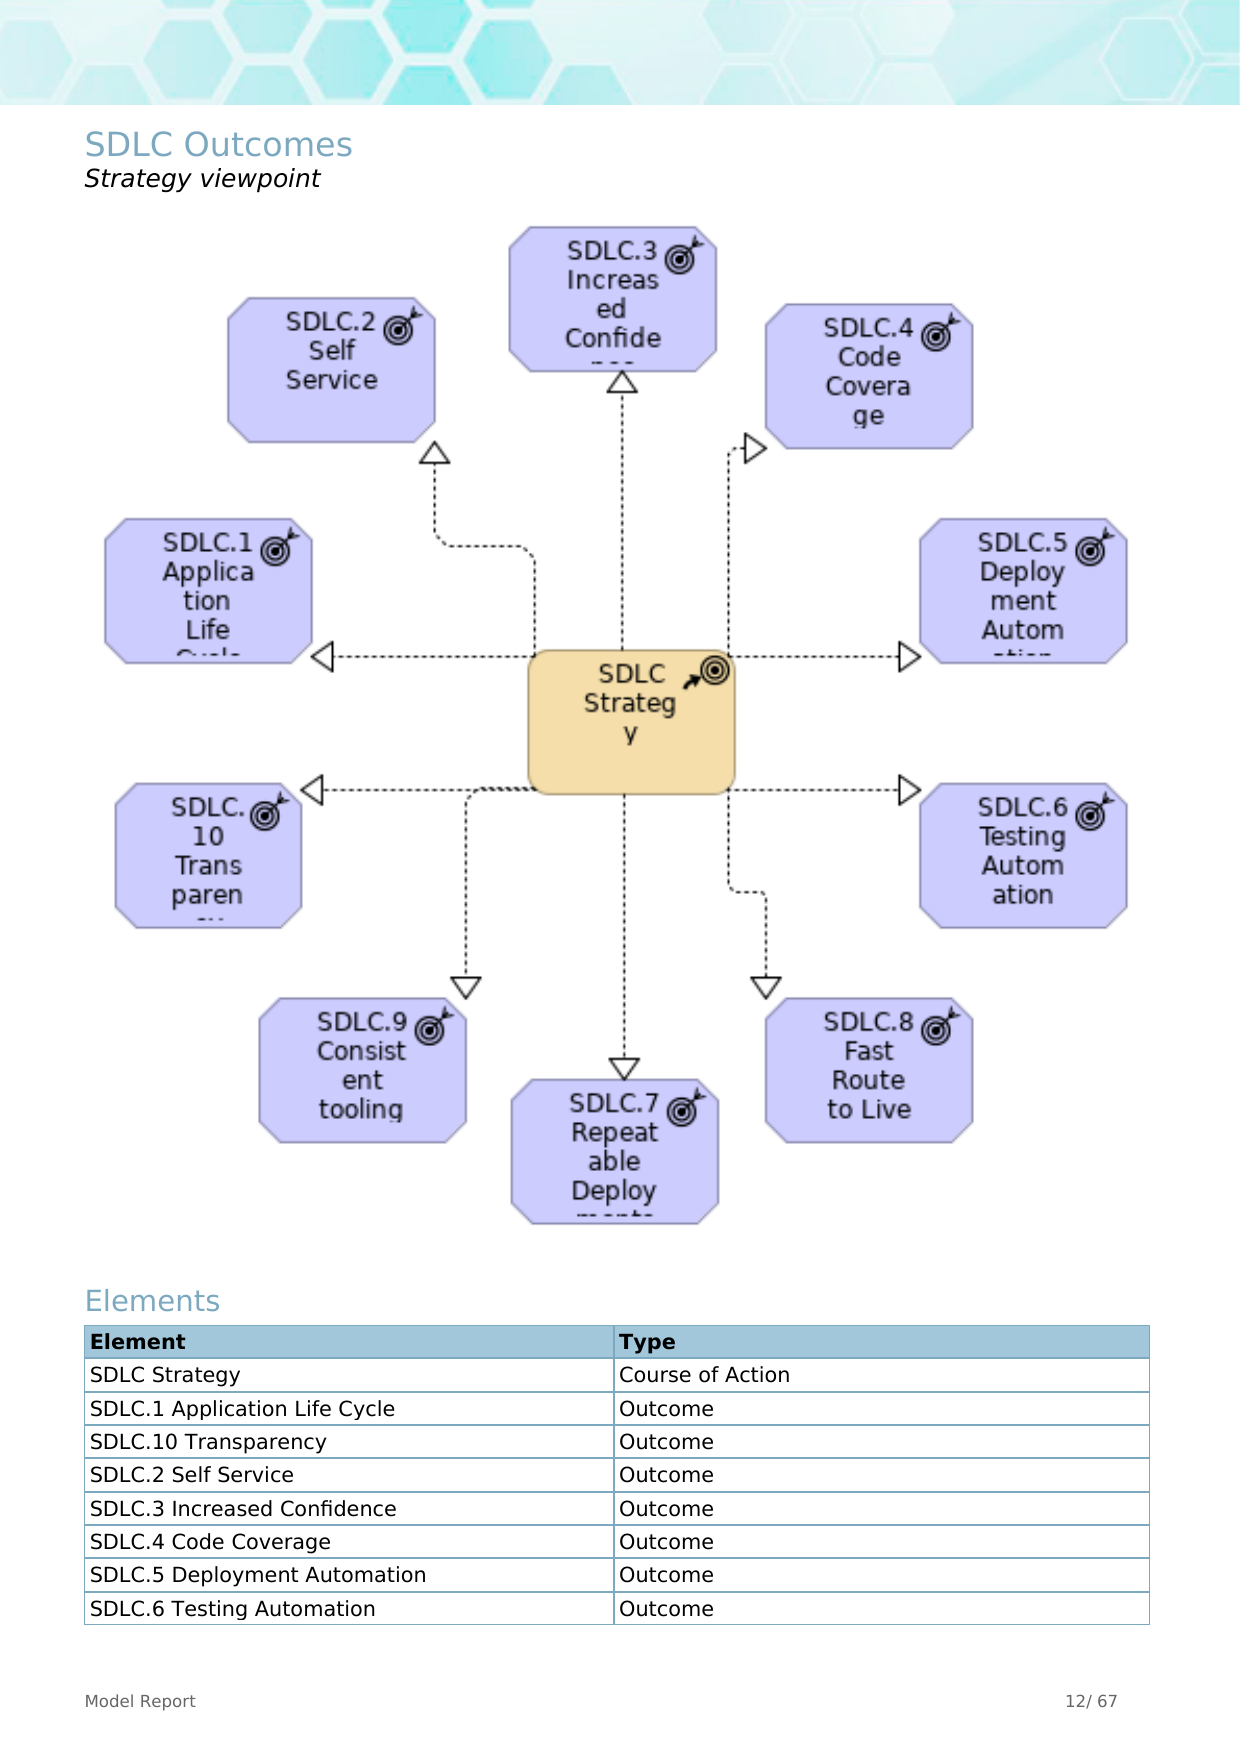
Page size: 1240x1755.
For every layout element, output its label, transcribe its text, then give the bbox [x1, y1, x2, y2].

table_cell [1150, 1558, 1155, 1592]
table_cell [0, 165, 84, 196]
table_cell [1150, 1246, 1155, 1319]
table_cell 12 [918, 1650, 1086, 1754]
table_cell Strategy viewpoint [84, 165, 1155, 196]
table_cell [1155, 1458, 1239, 1492]
table_cell [84, 1319, 614, 1325]
table_cell SDLC.10 Transparency [85, 1426, 613, 1457]
table_cell [0, 1525, 84, 1558]
table_cell [1142, 196, 1150, 206]
table_cell SDLC.5 Deployment Automation [85, 1559, 613, 1591]
table_cell SDLC Outcomes [84, 125, 1155, 164]
table_cell [918, 105, 1086, 125]
table_cell [0, 1325, 84, 1358]
table_cell SDLC.6 Testing Automation [85, 1593, 613, 1624]
table_cell [614, 1625, 917, 1650]
table_cell [1155, 105, 1239, 125]
table_cell [1150, 1592, 1155, 1625]
table_cell [0, 1458, 84, 1492]
table_cell Outcome [615, 1426, 1149, 1457]
table_cell SDLC.2 Self Service [85, 1459, 613, 1491]
table_cell [1155, 1558, 1239, 1592]
table_cell Outcome [615, 1493, 1149, 1524]
table_cell [1142, 105, 1150, 125]
table_cell [1086, 1625, 1142, 1650]
table_cell [614, 105, 917, 125]
table_cell [918, 1625, 1086, 1650]
table_cell [1150, 196, 1155, 206]
table_cell SDLC.3 Increased Confidence [85, 1493, 613, 1524]
table_cell Type [615, 1326, 1149, 1357]
table_cell Model Report [84, 1650, 917, 1754]
table_cell [0, 1650, 84, 1754]
table_cell Outcome [615, 1526, 1149, 1557]
table_cell [1155, 206, 1239, 1246]
table_cell Elements [84, 1246, 1150, 1319]
table_cell [1150, 1325, 1155, 1358]
table_cell [0, 1246, 84, 1319]
table_cell SDLC.4 Code Coverage [85, 1526, 613, 1557]
table_cell Element [85, 1326, 613, 1357]
table_cell [1155, 1319, 1239, 1325]
table_cell [614, 196, 917, 206]
table_cell [0, 1319, 84, 1325]
table_cell [0, 1592, 84, 1625]
table_cell [0, 206, 84, 1246]
table_cell [1150, 105, 1155, 125]
table_cell [1150, 1358, 1155, 1392]
table_cell [1142, 1625, 1150, 1650]
table_cell [1150, 1625, 1155, 1650]
table_cell [0, 105, 84, 125]
table_cell [1150, 1525, 1155, 1558]
table_cell [1155, 1592, 1239, 1625]
table_cell [1155, 1246, 1239, 1319]
table_cell Outcome [615, 1459, 1149, 1491]
table_cell [0, 1392, 84, 1425]
table_cell Outcome [615, 1559, 1149, 1591]
table_cell [0, 1358, 84, 1392]
table_cell [614, 1319, 917, 1325]
table_cell [0, 196, 84, 206]
table_cell [1150, 206, 1155, 1246]
table_cell [1155, 1392, 1239, 1425]
table_cell [84, 1625, 614, 1650]
table_cell SDLC.1 Application Life Cycle [85, 1393, 613, 1424]
table_cell SDLC Strategy [85, 1359, 613, 1391]
table_cell [918, 196, 1086, 206]
table_cell [0, 1425, 84, 1458]
table_cell [1086, 105, 1142, 125]
table_cell [1086, 1319, 1142, 1325]
table_cell [1155, 1625, 1239, 1650]
table_cell [1086, 196, 1142, 206]
table_cell [84, 105, 614, 125]
table_cell [1155, 125, 1239, 164]
table_cell [1155, 1325, 1239, 1358]
table_cell [1150, 1392, 1155, 1425]
table_cell [84, 196, 614, 206]
table_cell [1155, 1525, 1239, 1558]
table_cell [0, 1492, 84, 1525]
table_cell [1155, 165, 1239, 196]
table_cell [1150, 1492, 1155, 1525]
table_cell [1150, 1425, 1155, 1458]
table_cell [918, 1319, 1086, 1325]
table_cell [1155, 1492, 1239, 1525]
table_cell Course of Action [615, 1359, 1149, 1391]
table_cell [1150, 1458, 1155, 1492]
table_cell [1155, 1358, 1239, 1392]
table_cell [1155, 1650, 1239, 1754]
table_cell [1155, 196, 1239, 206]
table_cell / 67 [1086, 1650, 1155, 1754]
table_cell [1155, 1425, 1239, 1458]
table_cell Outcome [615, 1393, 1149, 1424]
table_cell [0, 1558, 84, 1592]
table_cell Outcome [615, 1593, 1149, 1624]
table_cell [1142, 1319, 1150, 1325]
table_cell [0, 125, 84, 164]
table_cell [0, 1625, 84, 1650]
